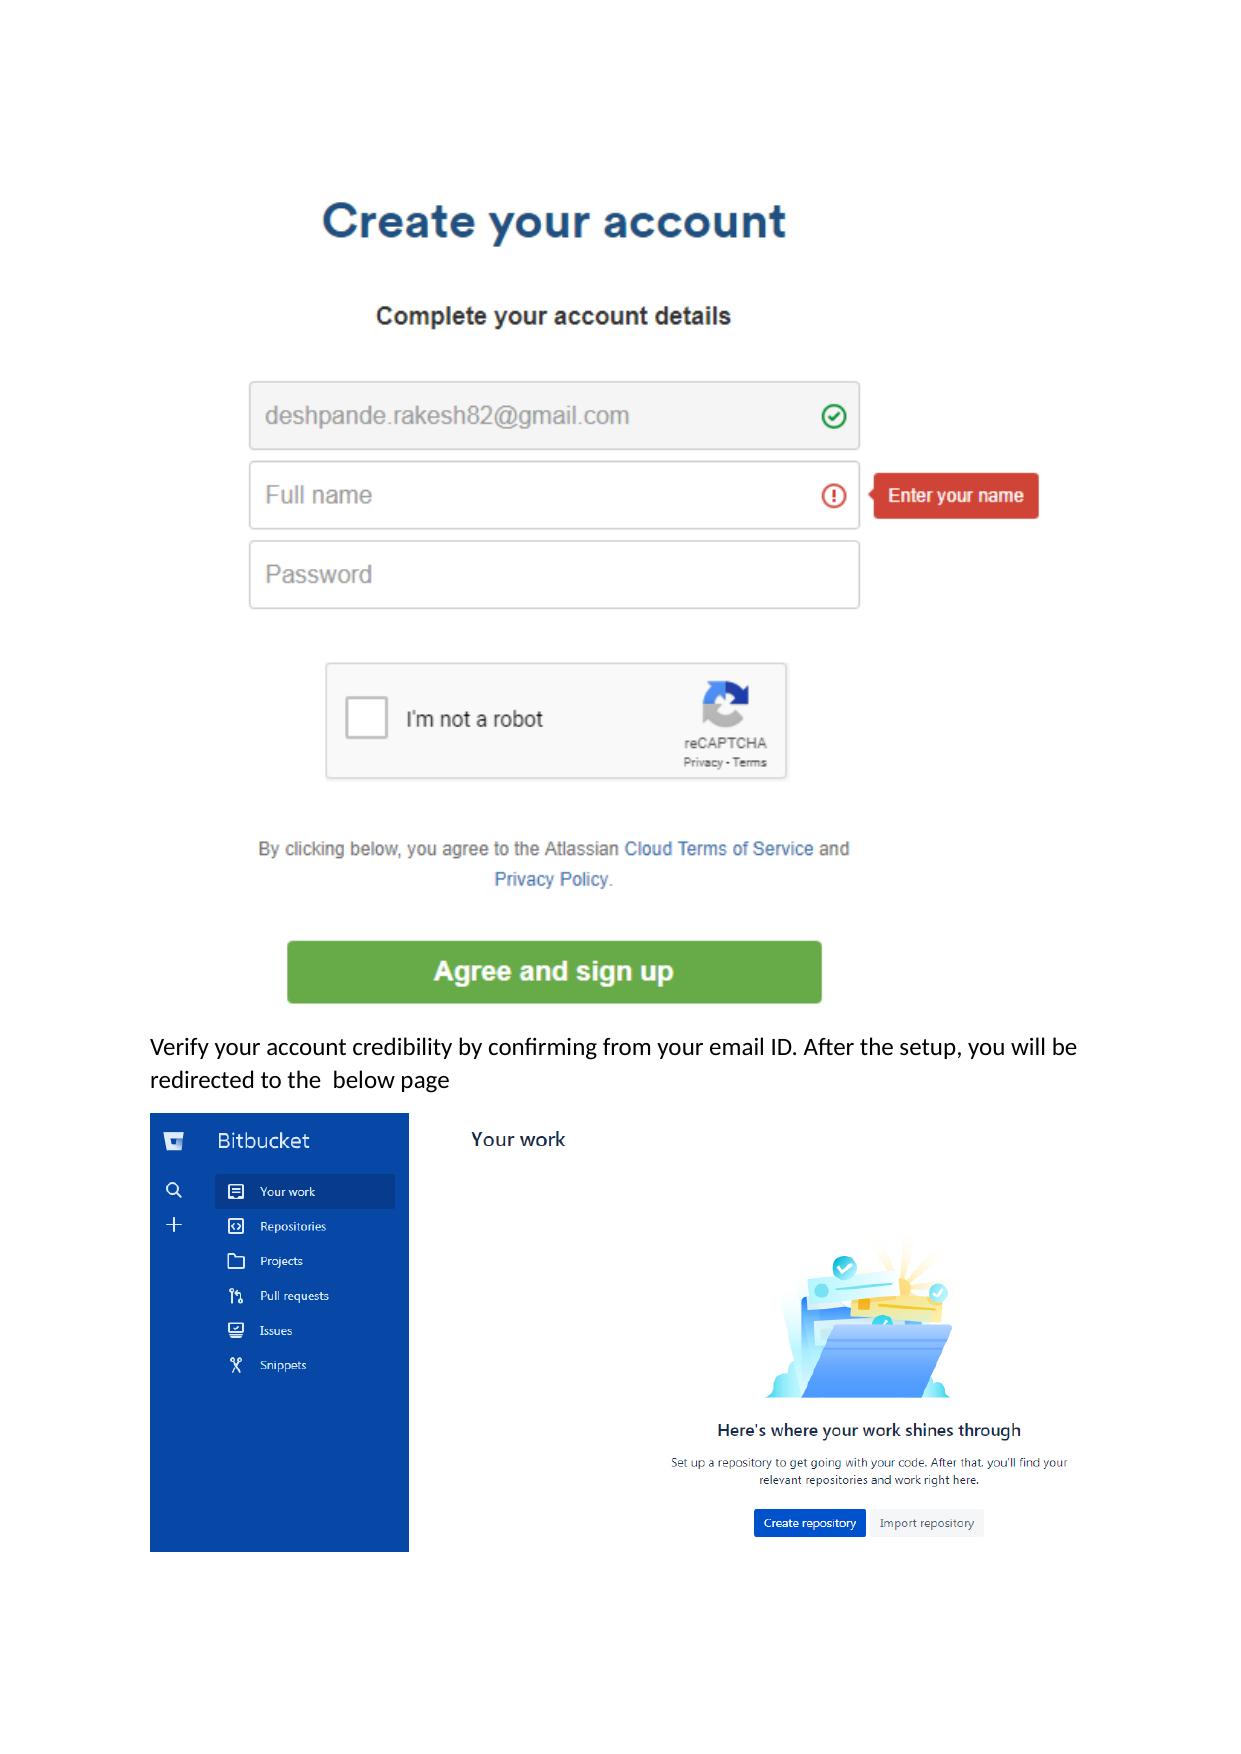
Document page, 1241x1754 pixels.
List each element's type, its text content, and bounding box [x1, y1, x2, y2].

text Verify your account credibility by confirming from your email ID. After the setup, you will be redirected to the below page [150, 1031, 1090, 1095]
picture [150, 1113, 1091, 1552]
picture [150, 150, 1091, 1013]
